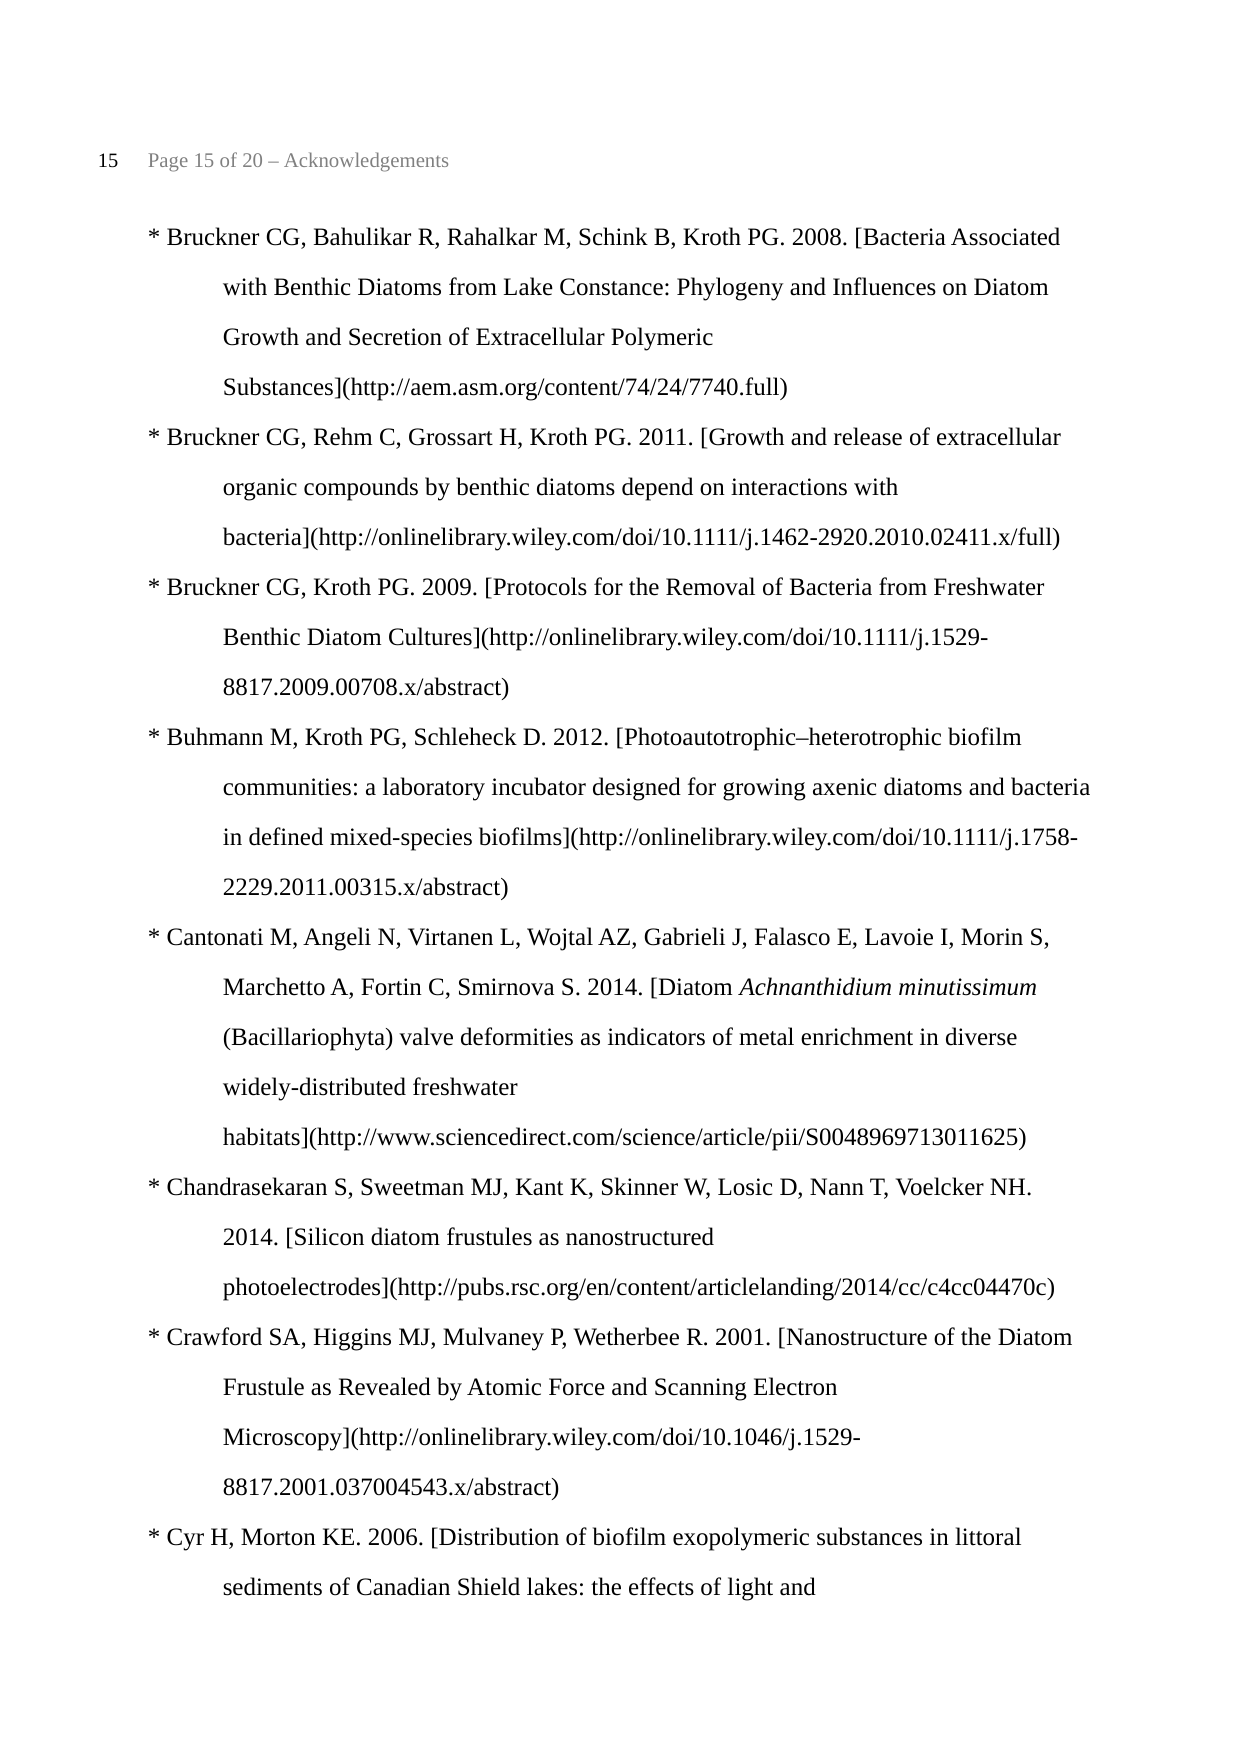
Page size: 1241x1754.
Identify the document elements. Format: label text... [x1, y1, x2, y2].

text * Bruckner CG, Rehm C, Grossart H, Kroth PG. 2011. [Growth and release of extracellular organic compounds by benthic diatoms depend on interactions with bacteria](http://onlinelibrary.wiley.com/doi/10.1111/j.1462-2920.2010.02411.x/full) [148, 401, 1093, 551]
text * Bruckner CG, Kroth PG. 2009. [Protocols for the Removal of Bacteria from Freshwater Benthic Diatom Cultures](http://onlinelibrary.wiley.com/doi/10.1111/j.1529-8817.2009.00708.x/abstract) [148, 551, 1093, 701]
text * Crawford SA, Higgins MJ, Mulvaney P, Wetherbee R. 2001. [Nanostructure of the Diatom Frustule as Revealed by Atomic Force and Scanning Electron Microscopy](http://onlinelibrary.wiley.com/doi/10.1046/j.1529-8817.2001.037004543.x/abstract) [148, 1301, 1093, 1501]
text * Bruckner CG, Bahulikar R, Rahalkar M, Schink B, Kroth PG. 2008. [Bacteria Associated with Benthic Diatoms from Lake Constance: Phylogeny and Influences on Diatom Growth and Secretion of Extracellular Polymeric Substances](http://aem.asm.org/content/74/24/7740.full) [148, 201, 1093, 401]
text * Cyr H, Morton KE. 2006. [Distribution of biofilm exopolymeric substances in littoral sediments of Canadian Shield lakes: the effects of light and [148, 1501, 1093, 1601]
text * Buhmann M, Kroth PG, Schleheck D. 2012. [Photoautotrophic–heterotrophic biofilm communities: a laboratory incubator designed for growing axenic diatoms and bacteria in defined mixed-species biofilms](http://onlinelibrary.wiley.com/doi/10.1111/j.1758-2229.2011.00315.x/abstract) [148, 701, 1093, 901]
text * Cantonati M, Angeli N, Virtanen L, Wojtal AZ, Gabrieli J, Falasco E, Lavoie I, Morin S, Marchetto A, Fortin C, Smirnova S. 2014. [Diatom Achnanthidium minutissimum (Bacillariophyta) valve deformities as indicators of metal enrichment in diverse widely-distributed freshwater habitats](http://www.sciencedirect.com/science/article/pii/S0048969713011625) [148, 901, 1093, 1151]
text * Chandrasekaran S, Sweetman MJ, Kant K, Skinner W, Losic D, Nann T, Voelcker NH. 2014. [Silicon diatom frustules as nanostructured photoelectrodes](http://pubs.rsc.org/en/content/articlelanding/2014/cc/c4cc04470c) [148, 1151, 1093, 1301]
